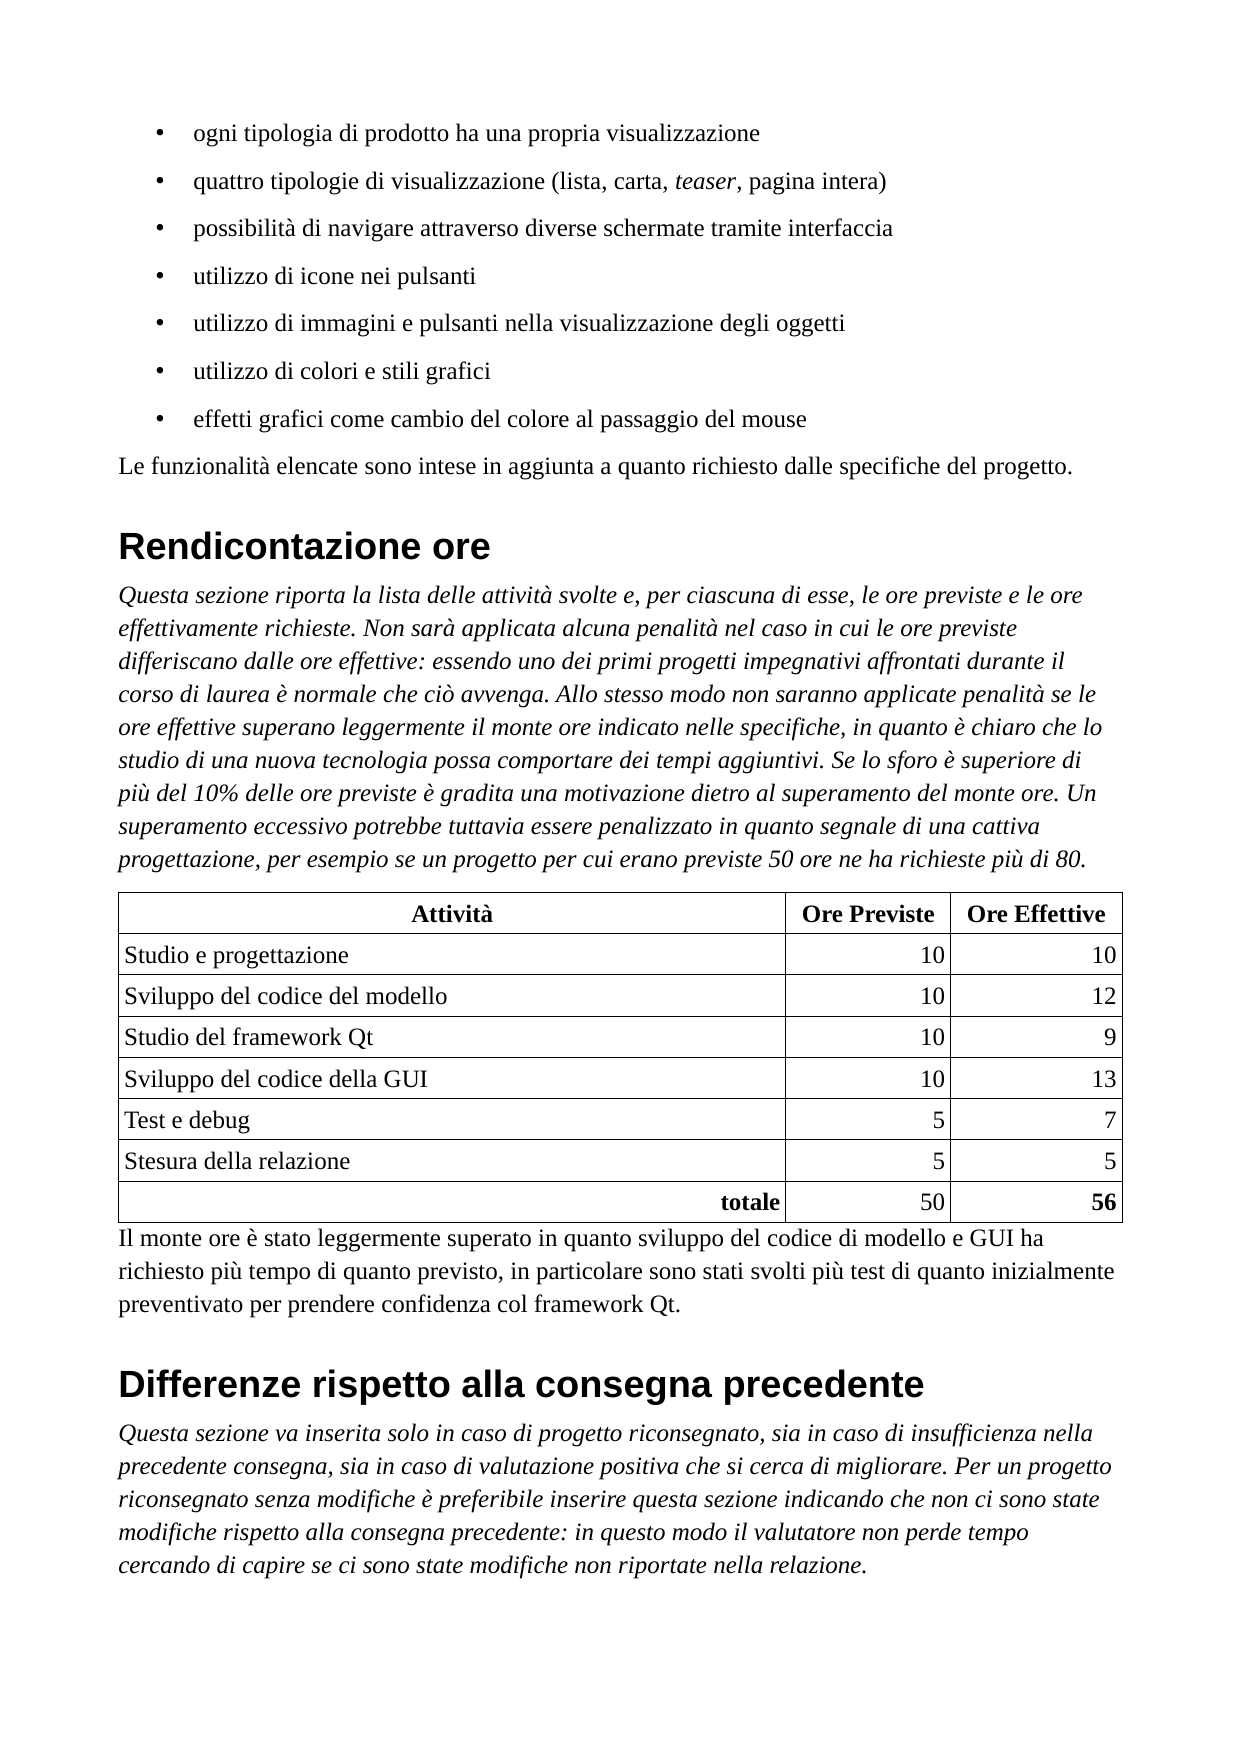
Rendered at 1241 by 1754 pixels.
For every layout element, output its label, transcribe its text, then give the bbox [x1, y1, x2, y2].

table_header Ore Previste [786, 893, 950, 933]
list utilizzo di colori e stili grafici [156, 356, 1122, 385]
table_cell 7 [951, 1099, 1122, 1139]
table_cell 5 [951, 1140, 1122, 1181]
table_cell 9 [951, 1017, 1122, 1057]
table_cell 5 [786, 1099, 950, 1139]
table_cell 50 [786, 1182, 950, 1222]
table_cell 13 [951, 1058, 1122, 1098]
list possibilità di navigare attraverso diverse schermate tramite interfaccia [156, 213, 1122, 242]
table_cell 10 [786, 1058, 950, 1098]
table_cell Sviluppo del codice del modello [119, 975, 785, 1016]
table_cell totale [119, 1182, 785, 1222]
table_cell Test e debug [119, 1099, 785, 1139]
list utilizzo di immagini e pulsanti nella visualizzazione degli oggetti [156, 308, 1122, 337]
table_cell 10 [786, 934, 950, 974]
table_cell 10 [786, 975, 950, 1016]
list effetti grafici come cambio del colore al passaggio del mouse [156, 404, 1122, 432]
list utilizzo di icone nei pulsanti [156, 261, 1122, 290]
table_cell Stesura della relazione [119, 1140, 785, 1181]
table_header Ore Effettive [951, 893, 1122, 933]
text Questa sezione riporta la lista delle attività svolte e, per ciascuna di esse, le ore previste e le ore effettivamente richieste. Non sarà applicata alcuna penalità nel caso in cui le ore previste differiscano dalle ore effettive: essendo uno dei primi progetti impegnativi affrontati durante il corso di laurea è normale che ciò avvenga. Allo stesso modo non saranno applicate penalità se le ore effettive superano leggermente il monte ore indicato nelle specifiche, in quanto è chiaro che lo studio di una nuova tecnologia possa comportare dei tempi aggiuntivi. Se lo sforo è superiore di più del 10% delle ore previste è gradita una motivazione dietro al superamento del monte ore. Un superamento eccessivo potrebbe tuttavia essere penalizzato in quanto segnale di una cattiva progettazione, per esempio se un progetto per cui erano previste 50 ore ne ha richieste più di 80. [118, 580, 1122, 873]
table_cell Sviluppo del codice della GUI [119, 1058, 785, 1098]
subtitle Differenze rispetto alla consegna precedente [118, 1362, 1122, 1405]
table_cell Studio e progettazione [119, 934, 785, 974]
table_cell 12 [951, 975, 1122, 1016]
table_cell 5 [786, 1140, 950, 1181]
subtitle Rendicontazione ore [118, 524, 1122, 568]
table_header Attività [119, 893, 785, 933]
table_cell Studio del framework Qt [119, 1017, 785, 1057]
table_cell 10 [786, 1017, 950, 1057]
text Questa sezione va inserita solo in caso di progetto riconsegnato, sia in caso di insufficienza nella precedente consegna, sia in caso di valutazione positiva che si cerca di migliorare. Per un progetto riconsegnato senza modifiche è preferibile inserire questa sezione indicando che non ci sono state modifiche rispetto alla consegna precedente: in questo modo il valutatore non perde tempo cercando di capire se ci sono state modifiche non riportate nella relazione. [118, 1418, 1122, 1578]
text Le funzionalità elencate sono intese in aggiunta a quanto richiesto dalle specifiche del progetto. [118, 451, 1122, 480]
text Il monte ore è stato leggermente superato in quanto sviluppo del codice di modello e GUI ha richiesto più tempo di quanto previsto, in particolare sono stati svolti più test di quanto inizialmente preventivato per prendere confidenza col framework Qt. [118, 1223, 1122, 1318]
list ogni tipologia di prodotto ha una propria visualizzazione [156, 118, 1122, 147]
table_cell 56 [951, 1182, 1122, 1222]
list quattro tipologie di visualizzazione (lista, carta, teaser, pagina intera) [156, 166, 1122, 194]
table_cell 10 [951, 934, 1122, 974]
